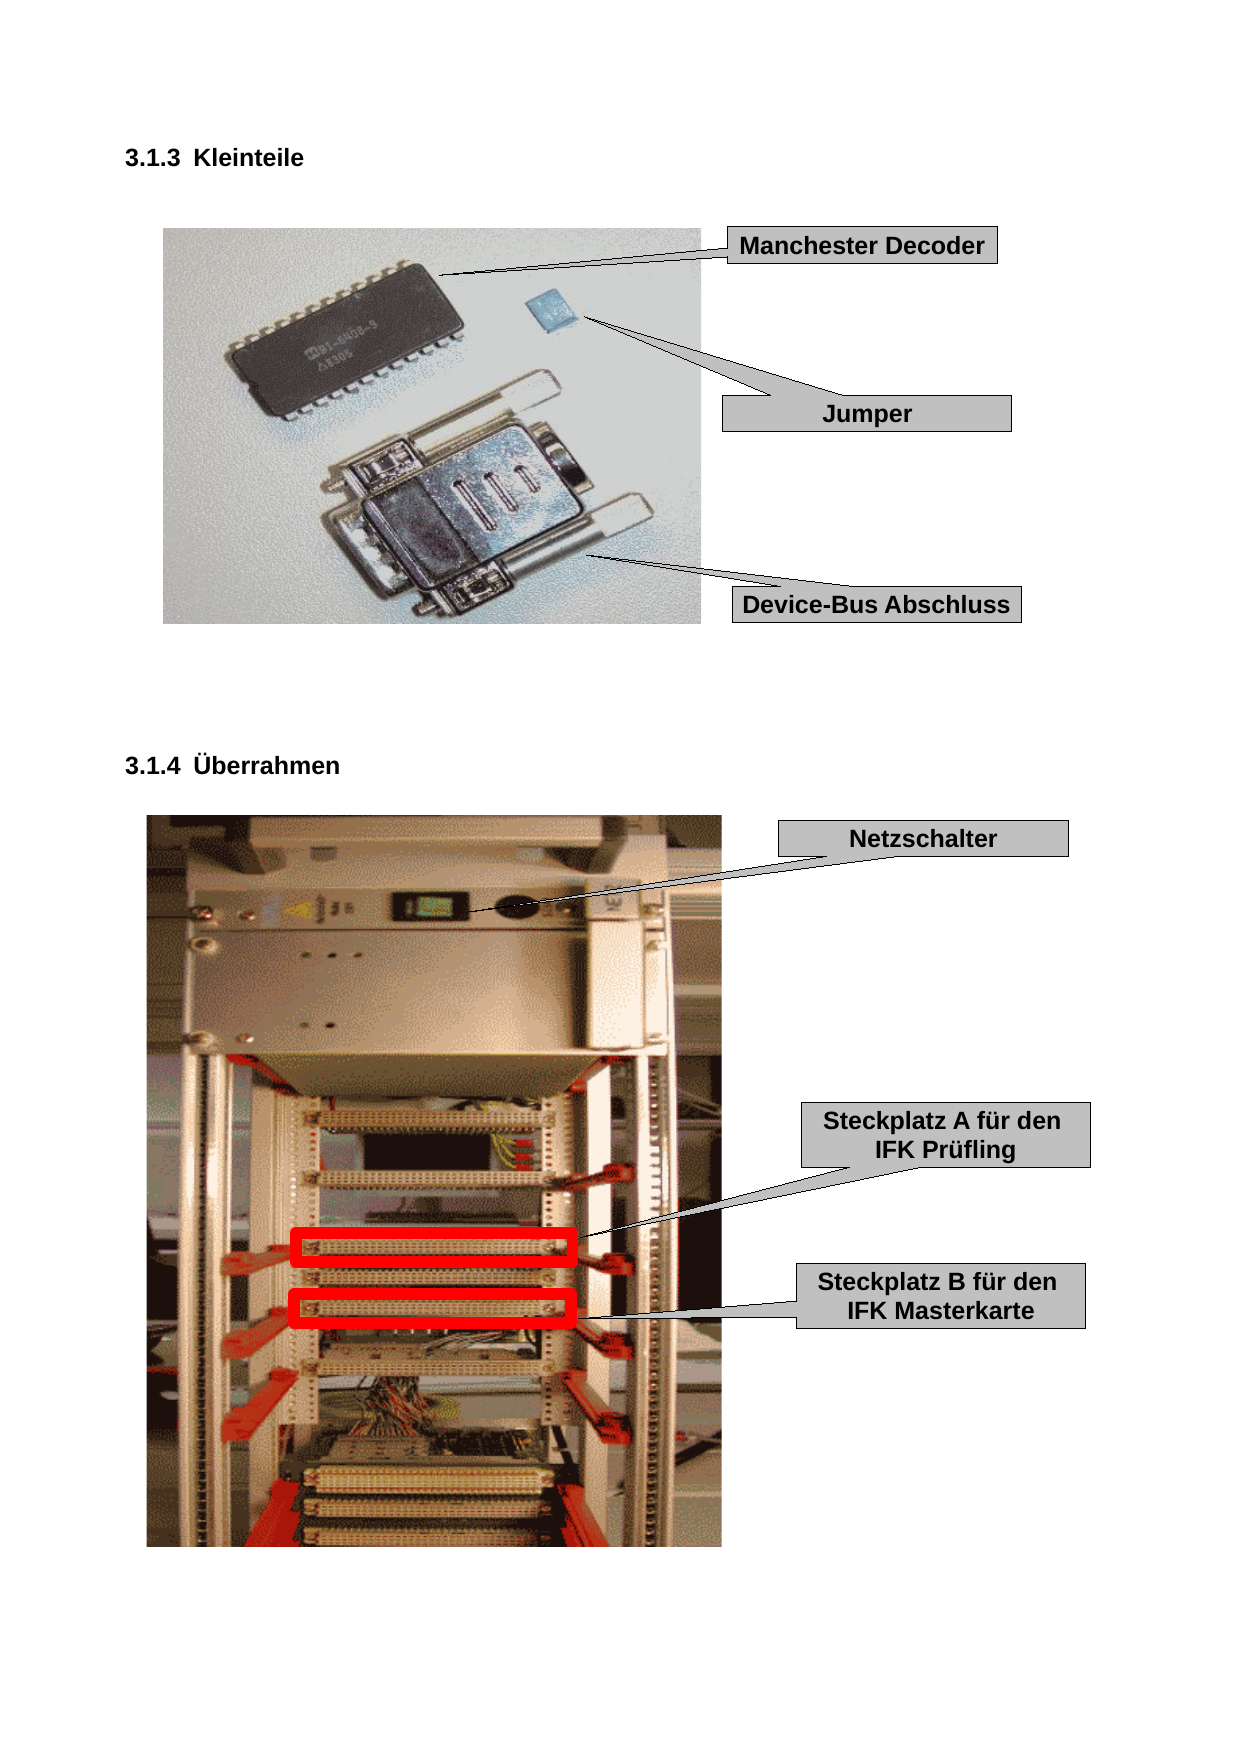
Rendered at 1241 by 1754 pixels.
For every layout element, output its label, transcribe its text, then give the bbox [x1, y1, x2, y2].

subtitle Kleinteile [118, 143, 1122, 172]
picture [163, 228, 702, 624]
picture [146, 815, 722, 1547]
subtitle Überrahmen [118, 751, 1122, 779]
